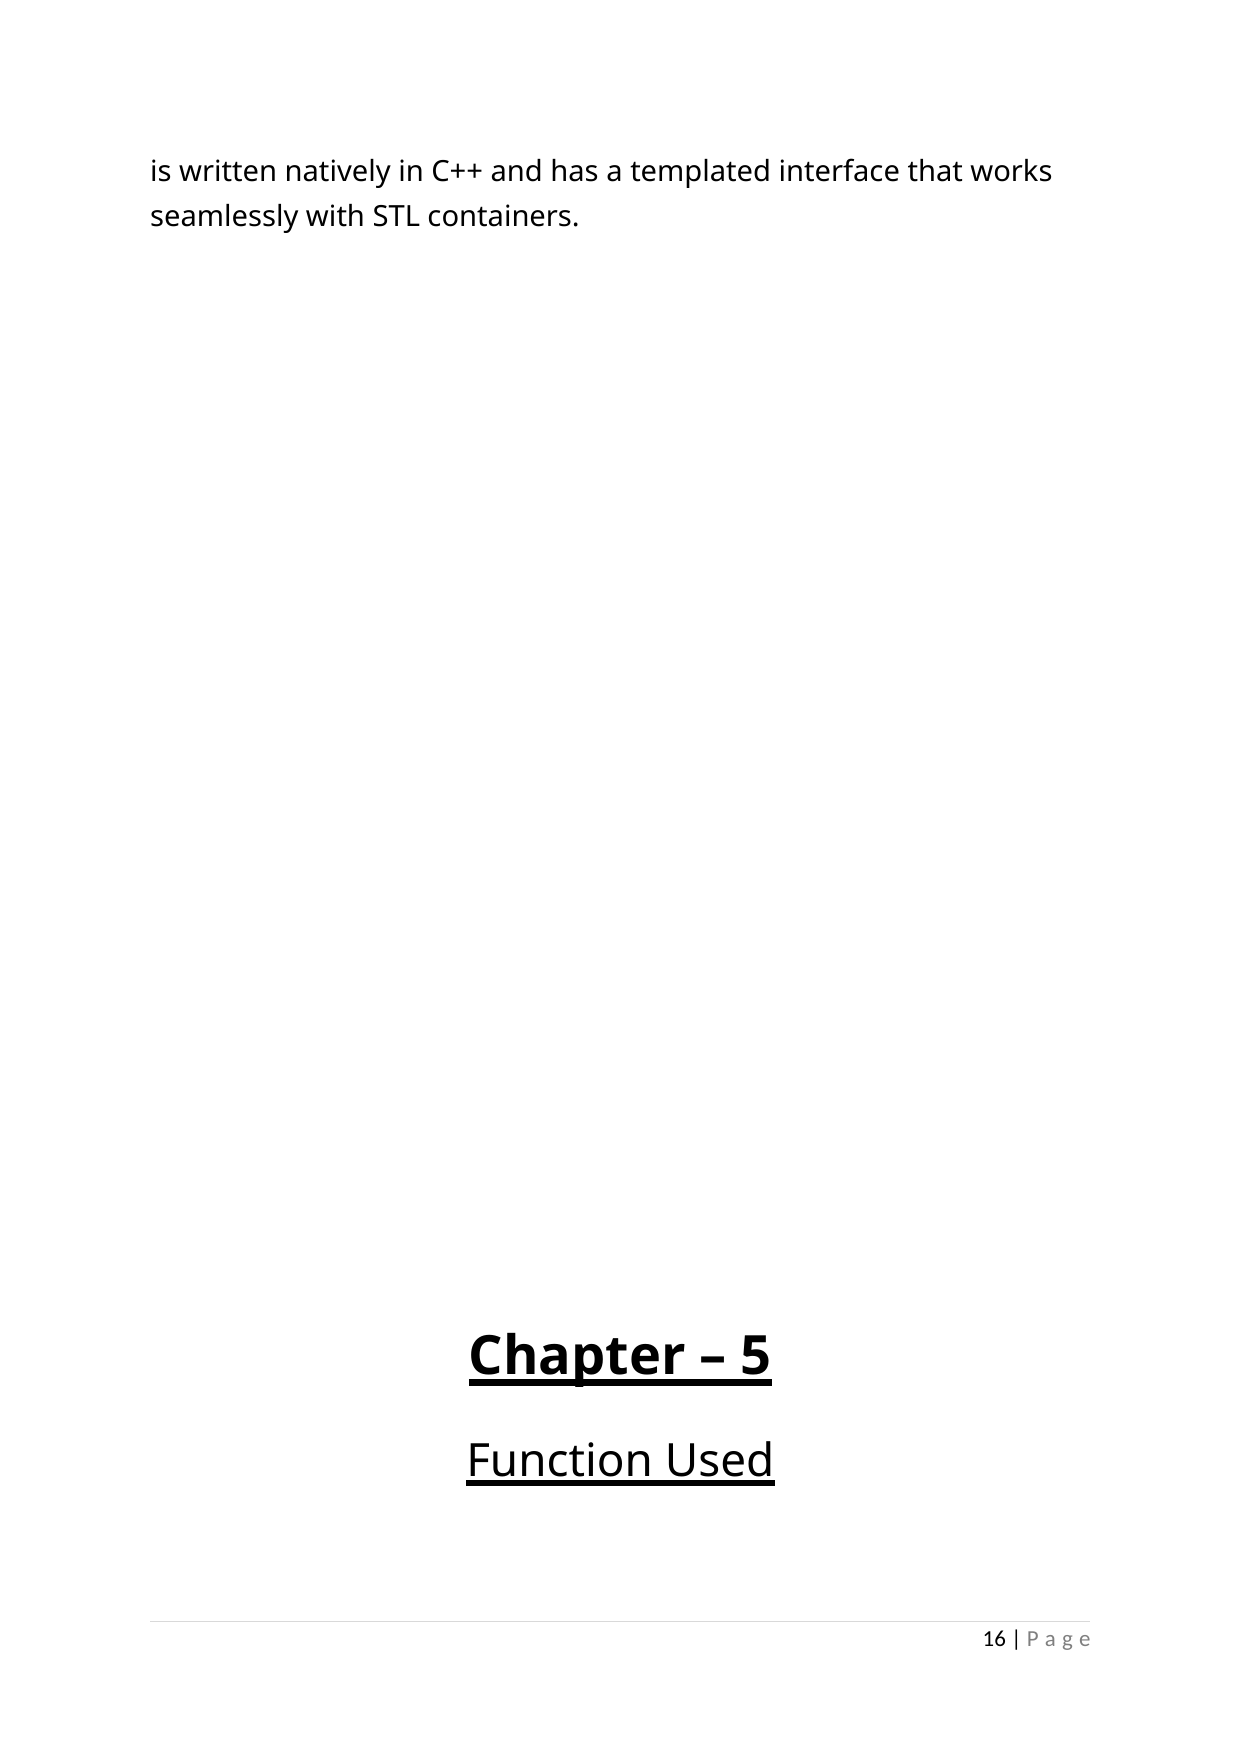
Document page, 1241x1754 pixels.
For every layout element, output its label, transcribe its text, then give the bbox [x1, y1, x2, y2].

text Chapter – 5 [150, 1316, 1090, 1390]
text Function Used [150, 1427, 1090, 1489]
text is written natively in C++ and has a templated interface that works seamlessly with STL containers. [150, 150, 1090, 235]
